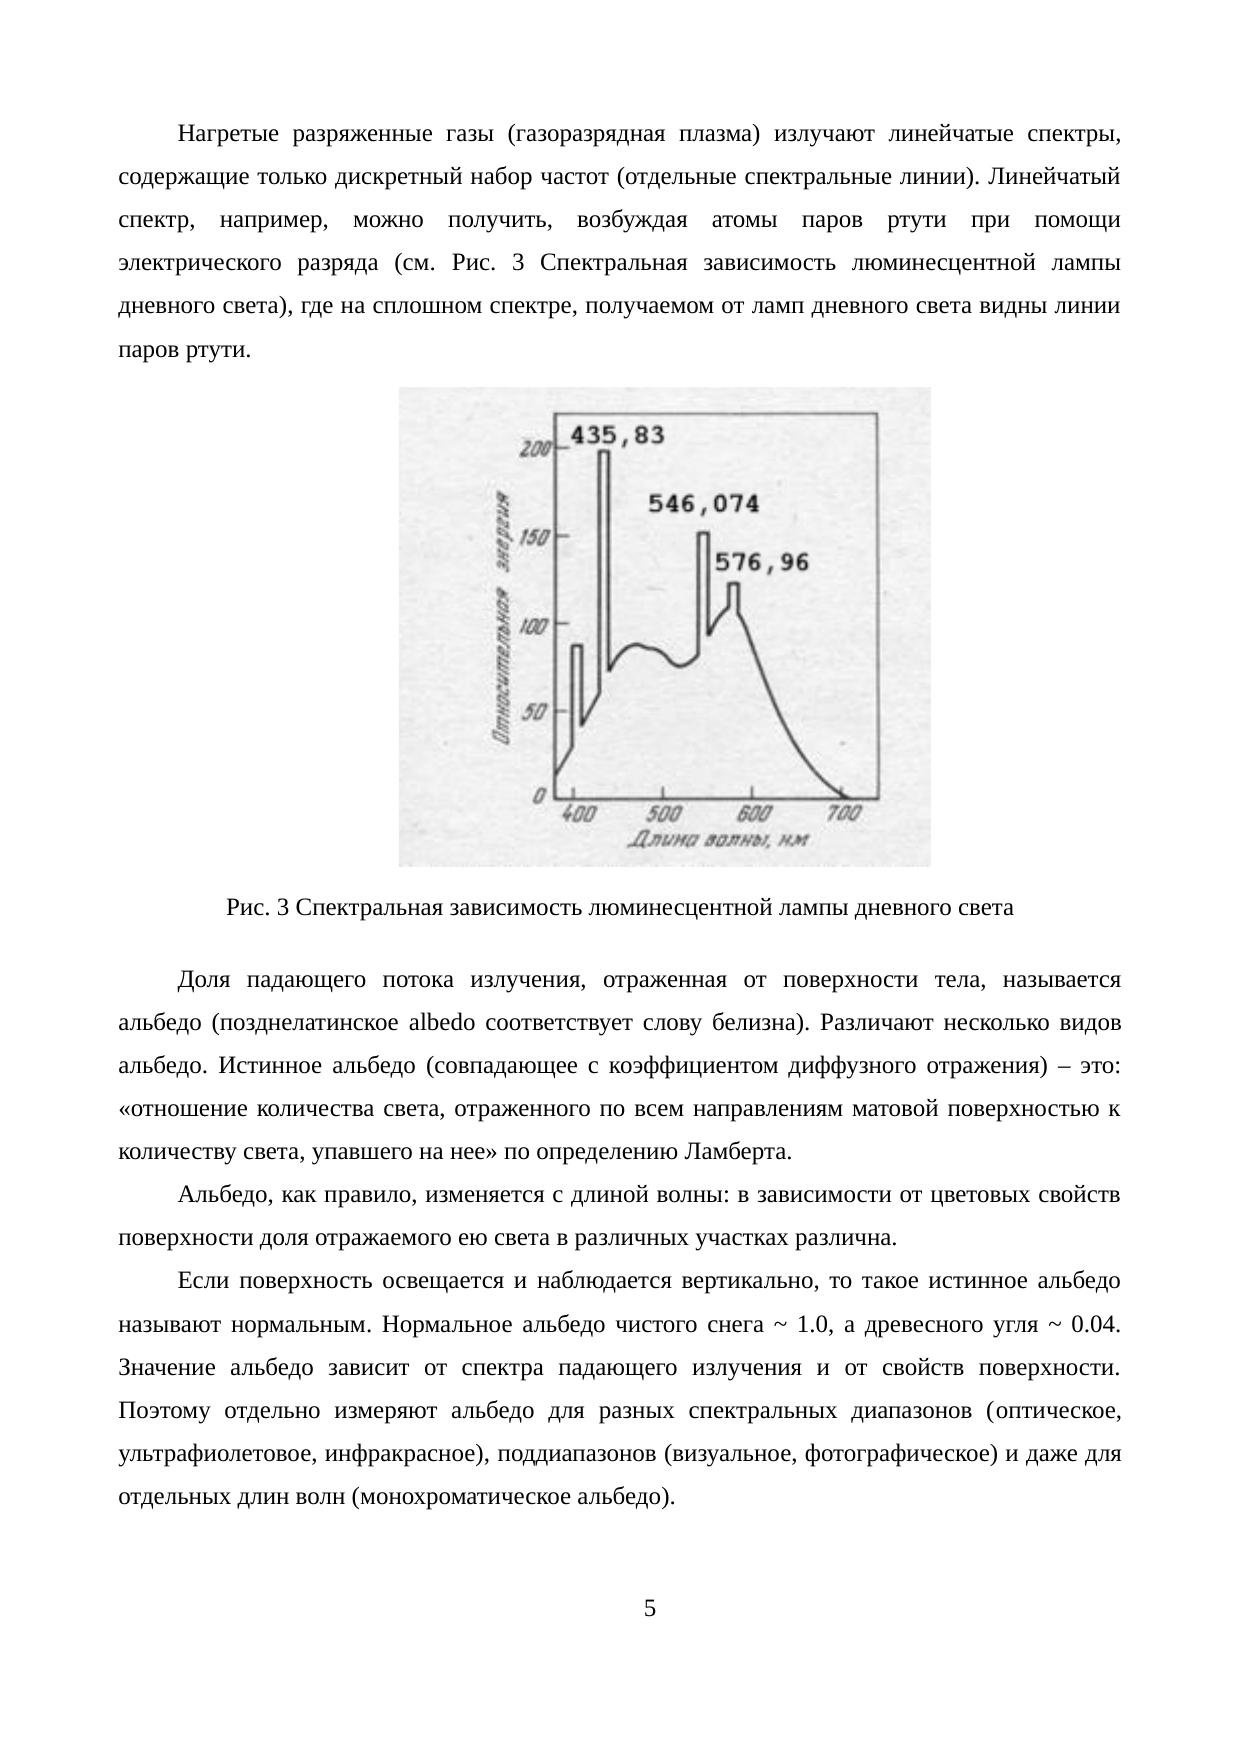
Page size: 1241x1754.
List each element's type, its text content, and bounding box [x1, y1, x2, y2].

text Нагретые разряженные газы (газоразрядная плазма) излучают линейчатые спектры, содержащие только дискретный набор частот (отдельные спектральные линии). Линейчатый спектр, например, можно получить, возбуждая атомы паров ртути при помощи электрического разряда (см. Рис. 3 Спектральная зависимость люминесцентной лампы дневного света), где на сплошном спектре, получаемом от ламп дневного света видны линии паров ртути. [118, 118, 1122, 362]
text Рис. 3 Спектральная зависимость люминесцентной лампы дневного света [118, 892, 1122, 921]
text Доля падающего потока излучения, отраженная от поверхности тела, называется альбедо (позднелатинское albedo соответствует слову белизна). Различают несколько видов альбедо. Истинное альбедо (совпадающее с коэффициентом диффузного отражения) – это: «отношение количества света, отраженного по всем направлениям матовой поверхностью к количеству света, упавшего на нее» по определению Ламберта. [118, 964, 1122, 1165]
text Если поверхность освещается и наблюдается вертикально, то такое истинное альбедо называют нормальным. Нормальное альбедо чистого снега ~ 1.0, а древесного угля ~ 0.04. Значение альбедо зависит от спектра падающего излучения и от свойств поверхности. Поэтому отдельно измеряют альбедо для разных спектральных диапазонов (оптическое, ультрафиолетовое, инфракрасное), поддиапазонов (визуальное, фотографическое) и даже для отдельных длин волн (монохроматическое альбедо). [118, 1266, 1122, 1510]
picture [398, 387, 931, 867]
text Альбедо, как правило, изменяется с длиной волны: в зависимости от цветовых свойств поверхности доля отражаемого ею света в различных участках различна. [118, 1179, 1122, 1251]
